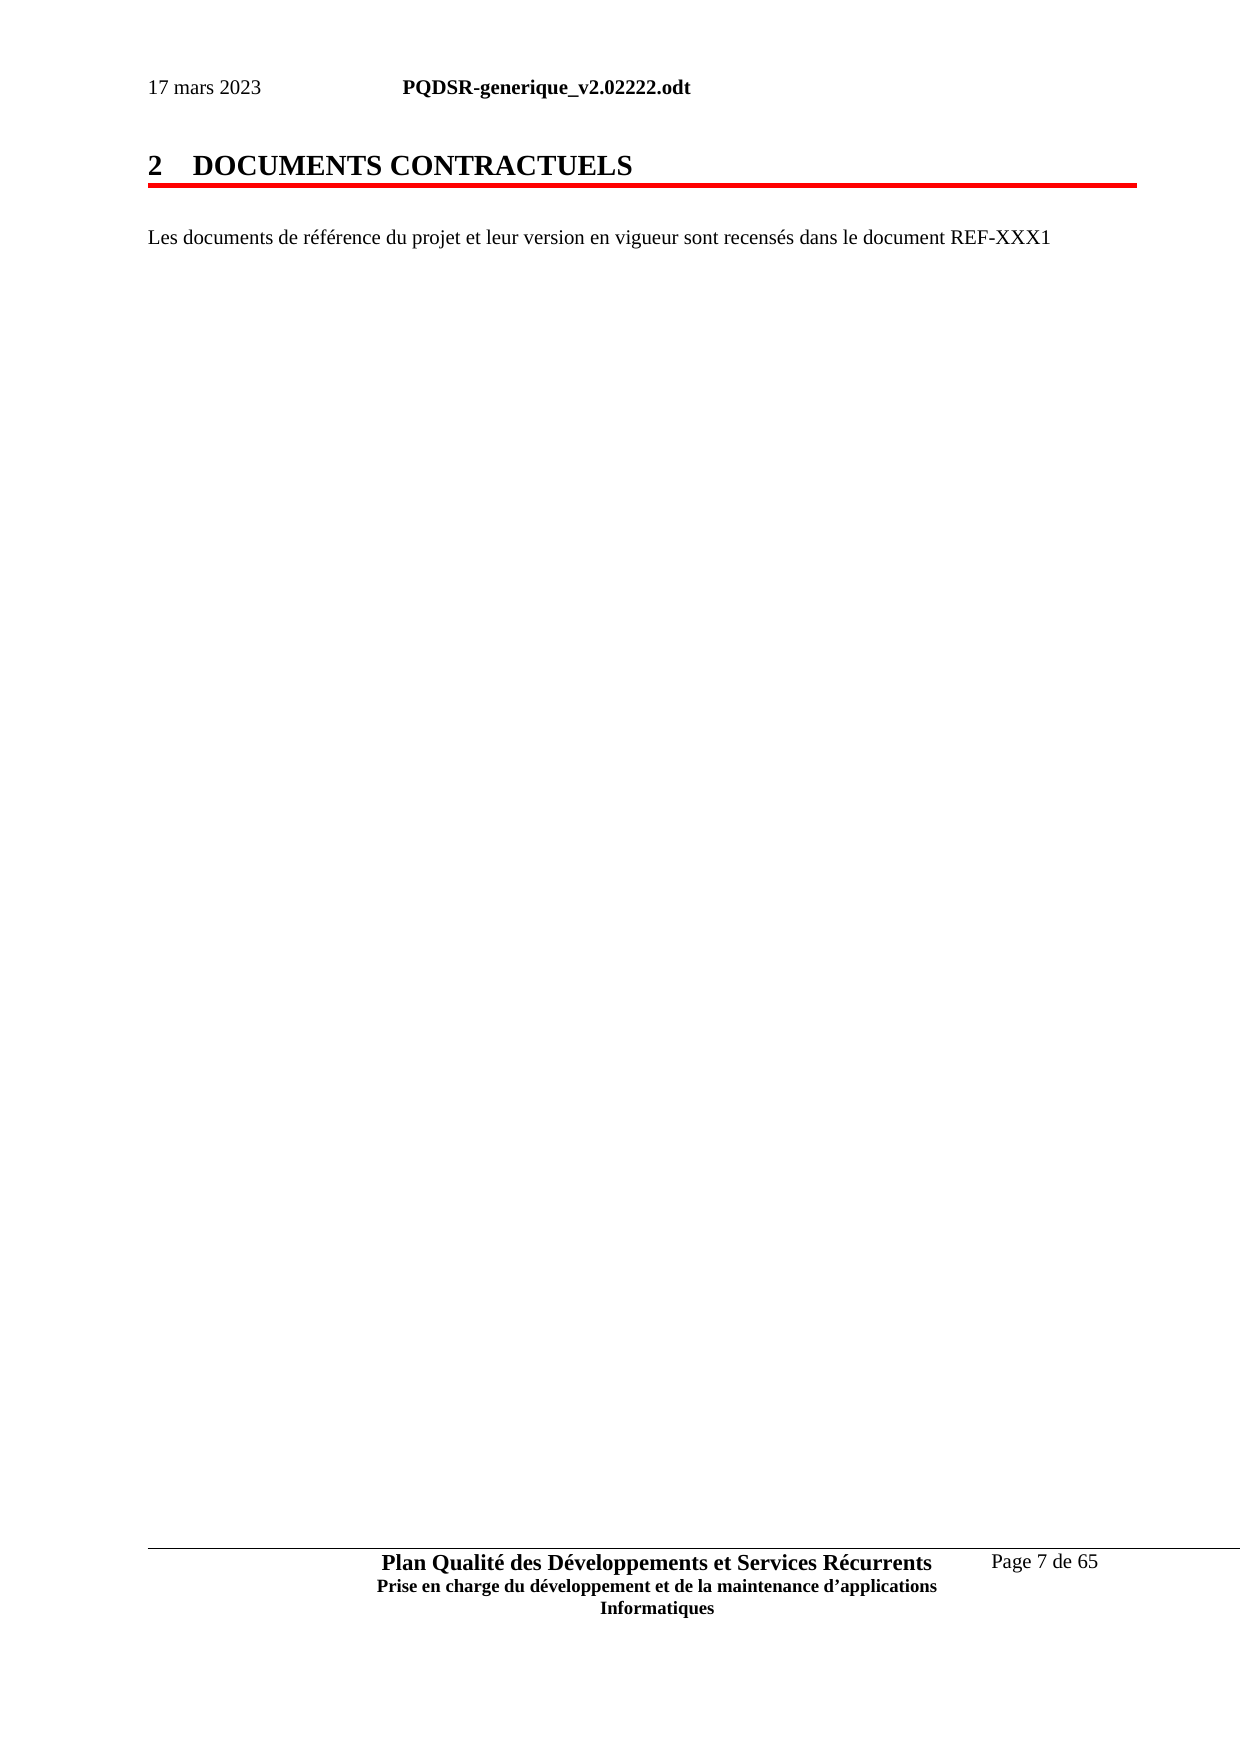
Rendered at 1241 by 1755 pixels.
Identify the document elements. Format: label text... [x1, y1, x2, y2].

text Les documents de référence du projet et leur version en vigueur sont recensés dans le document REF-XXX1 [148, 224, 1137, 249]
subtitle DOCUMENTS contractuels [148, 148, 1137, 183]
